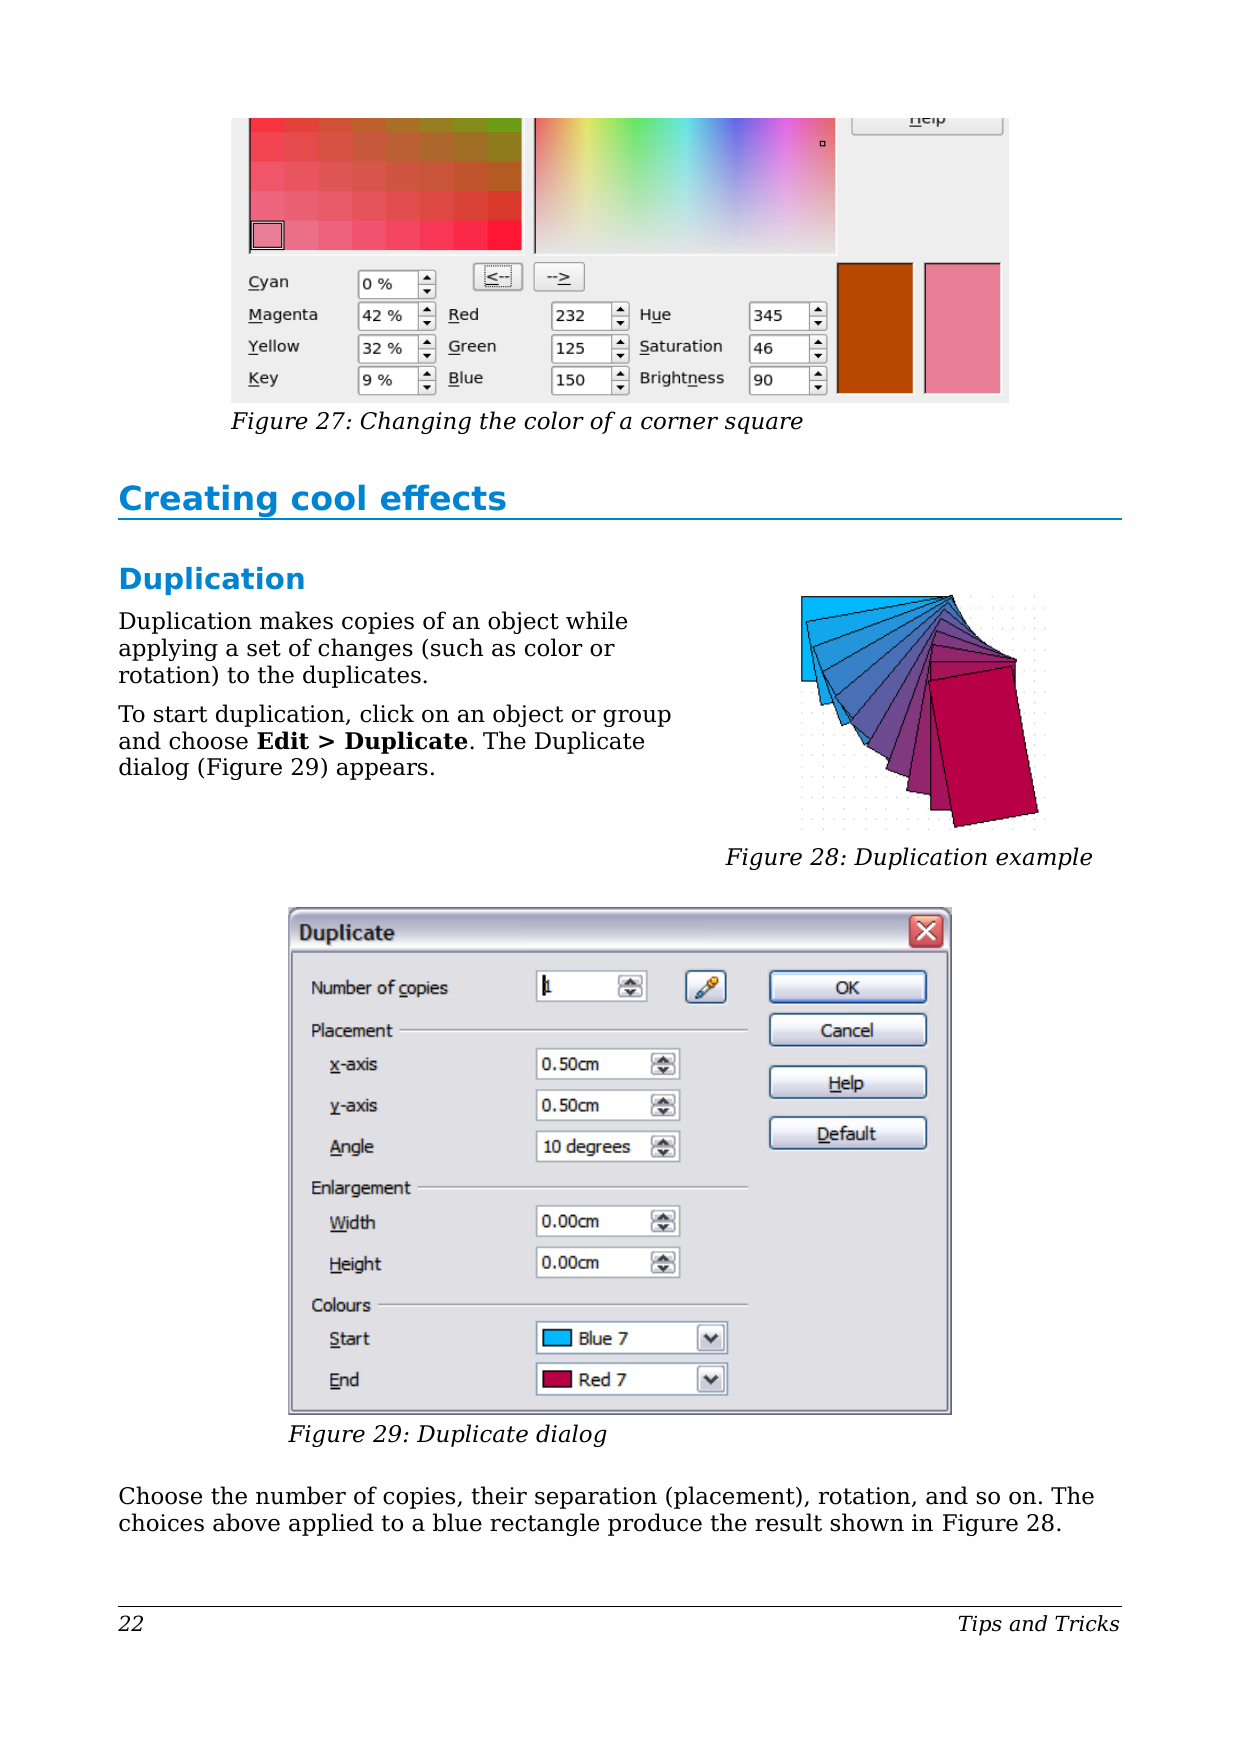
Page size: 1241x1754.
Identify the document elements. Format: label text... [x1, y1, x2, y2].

picture [288, 907, 952, 1415]
subtitle [726, 870, 1116, 878]
text Figure 29: Duplicate dialog [288, 1421, 952, 1447]
text To start duplication, click on an object or group and choose Edit > Duplicate. The Duplicate dialog (Figure 29) appears. [118, 701, 726, 781]
text Figure 27: Changing the color of a corner square [231, 403, 1009, 435]
list Figure 28: Duplication example [726, 844, 1116, 870]
text Choose the number of copies, their separation (placement), rotation, and so on. The choices above applied to a blue rectangle produce the result shown in Figure 28. [118, 1483, 1122, 1536]
subtitle Creating cool effects [118, 479, 1122, 518]
picture [231, 118, 1009, 403]
subtitle Duplication [118, 562, 1122, 844]
text Duplication makes copies of an object while applying a set of changes (such as color or rotation) to the duplicates. [118, 608, 726, 688]
picture [792, 587, 1050, 838]
